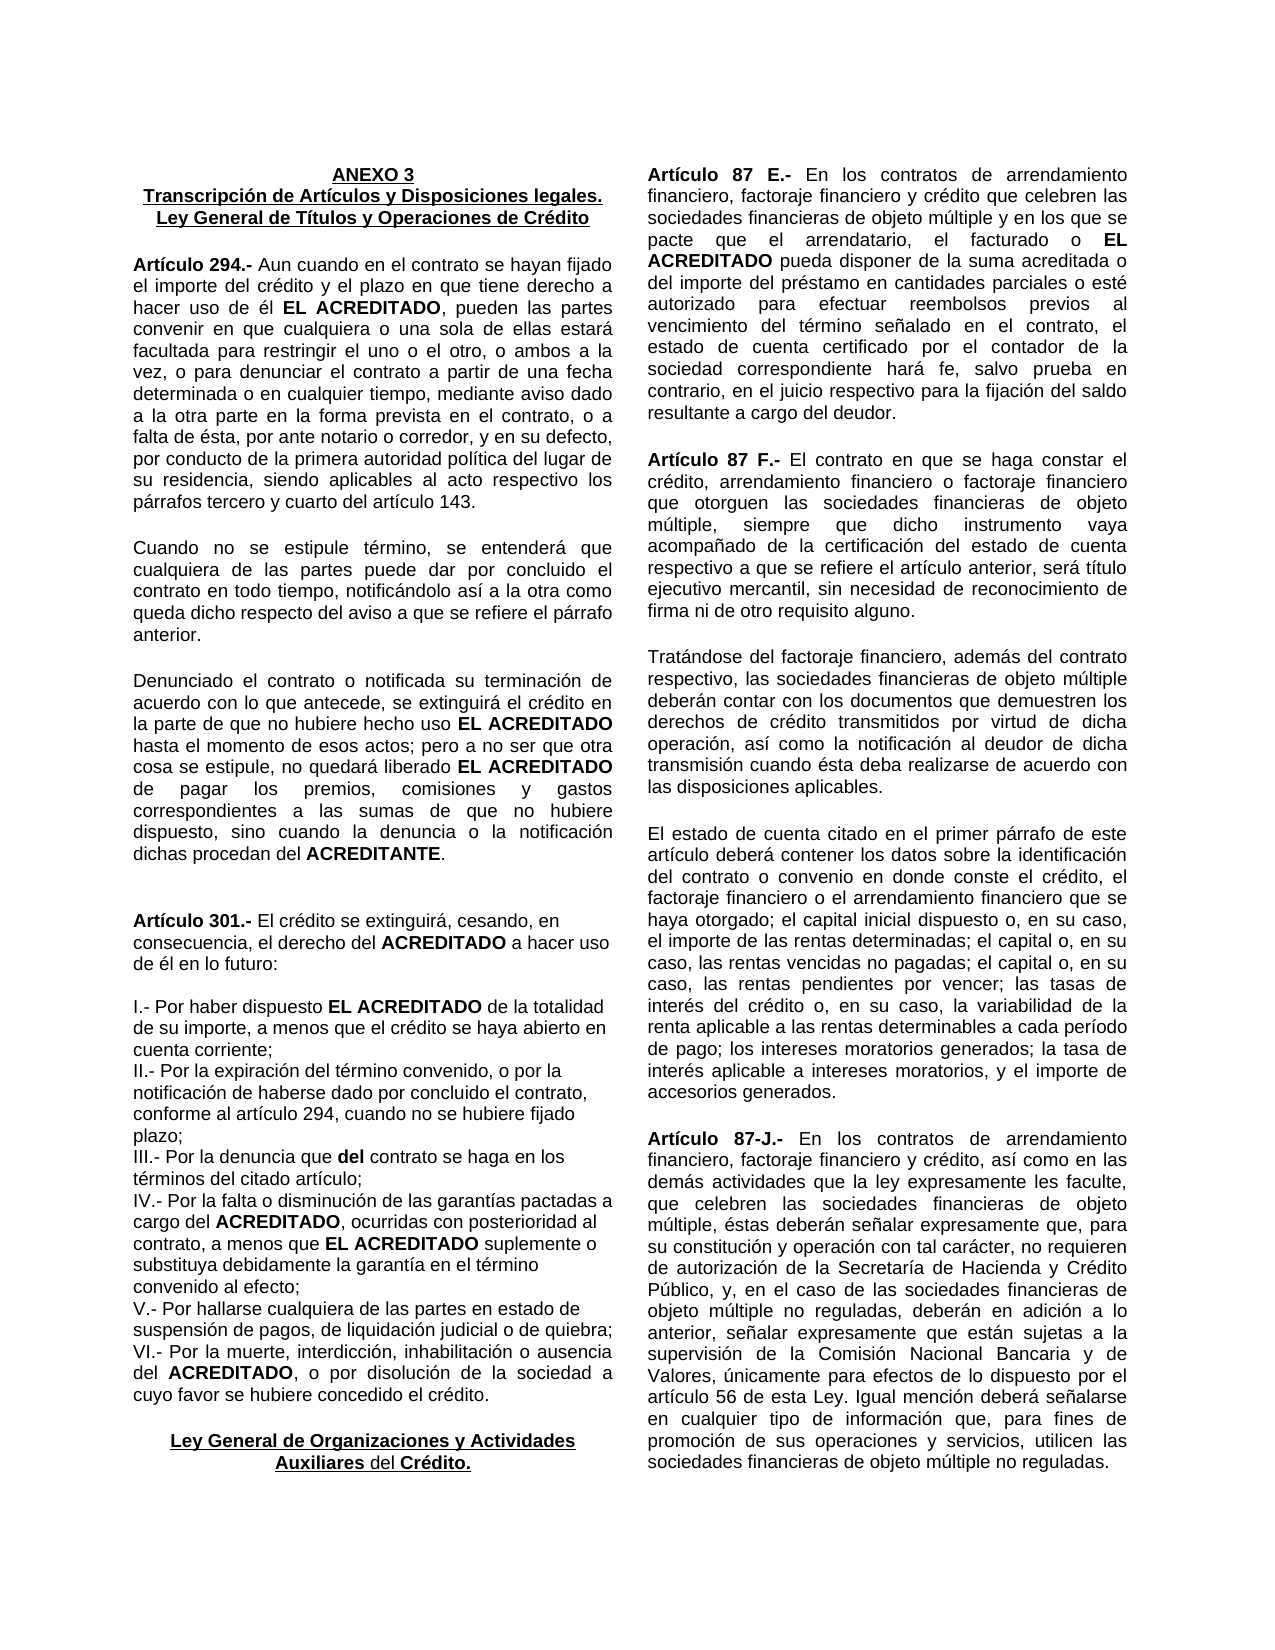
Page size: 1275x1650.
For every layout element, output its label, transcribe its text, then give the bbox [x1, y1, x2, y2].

text Ley General de Títulos y Operaciones de Crédito [133, 207, 613, 228]
text Denunciado el contrato o notificada su terminación de acuerdo con lo que antecede, se extinguirá el crédito en la parte de que no hubiere hecho uso EL ACREDITADO hasta el momento de esos actos; pero a no ser que otra cosa se estipule, no quedará liberado EL ACREDITADO de pagar los premios, comisiones y gastos correspondientes a las sumas de que no hubiere dispuesto, sino cuando la denuncia o la notificación dichas procedan del ACREDITANTE. [133, 670, 613, 864]
text V.- Por hallarse cualquiera de las partes en estado de suspensión de pagos, de liquidación judicial o de quiebra; [133, 1297, 613, 1340]
text Artículo 301.- El crédito se extinguirá, cesando, en consecuencia, el derecho del ACREDITADO a hacer uso de él en lo futuro: [133, 910, 613, 974]
text Tratándose del factoraje financiero, además del contrato respectivo, las sociedades financieras de objeto múltiple deberán contar con los documentos que demuestren los derechos de crédito transmitidos por virtud de dicha operación, así como la notificación al deudor de dicha transmisión cuando ésta deba realizarse de acuerdo con las disposiciones aplicables. [647, 646, 1127, 797]
text VI.- Por la muerte, interdicción, inhabilitación o ausencia del ACREDITADO, o por disolución de la sociedad a cuyo favor se hubiere concedido el crédito. [133, 1340, 613, 1405]
text Cuando no se estipule término, se entenderá que cualquiera de las partes puede dar por concluido el contrato en todo tiempo, notificándolo así a la otra como queda dicho respecto del aviso a que se refiere el párrafo anterior. [133, 537, 613, 645]
text Artículo 294.- Aun cuando en el contrato se hayan fijado el importe del crédito y el plazo en que tiene derecho a hacer uso de él EL ACREDITADO, pueden las partes convenir en que cualquiera o una sola de ellas estará facultada para restringir el uno o el otro, o ambos a la vez, o para denunciar el contrato a partir de una fecha determinada o en cualquier tiempo, mediante aviso dado a la otra parte en la forma prevista en el contrato, o a falta de ésta, por ante notario o corredor, y en su defecto, por conducto de la primera autoridad política del lugar de su residencia, siendo aplicables al acto respectivo los párrafos tercero y cuarto del artículo 143. [133, 253, 613, 512]
text Artículo 87 F.- El contrato en que se haga constar el crédito, arrendamiento financiero o factoraje financiero que otorguen las sociedades financieras de objeto múltiple, siempre que dicho instrumento vaya acompañado de la certificación del estado de cuenta respectivo a que se refiere el artículo anterior, será título ejecutivo mercantil, sin necesidad de reconocimiento de firma ni de otro requisito alguno. [647, 449, 1127, 621]
text ANEXO 3 [133, 164, 613, 185]
text Ley General de Organizaciones y Actividades Auxiliares del Crédito. [133, 1430, 613, 1473]
text IV.- Por la falta o disminución de las garantías pactadas a cargo del ACREDITADO, ocurridas con posterioridad al contrato, a menos que EL ACREDITADO suplemente o substituya debidamente la garantía en el término convenido al efecto; [133, 1189, 613, 1297]
text El estado de cuenta citado en el primer párrafo de este artículo deberá contener los datos sobre la identificación del contrato o convenio en donde conste el crédito, el factoraje financiero o el arrendamiento financiero que se haya otorgado; el capital inicial dispuesto o, en su caso, el importe de las rentas determinadas; el capital o, en su caso, las rentas vencidas no pagadas; el capital o, en su caso, las rentas pendientes por vencer; las tasas de interés del crédito o, en su caso, la variabilidad de la renta aplicable a las rentas determinables a cada período de pago; los intereses moratorios generados; la tasa de interés aplicable a intereses moratorios, y el importe de accesorios generados. [647, 822, 1127, 1103]
text Transcripción de Artículos y Disposiciones legales. [133, 185, 613, 207]
text Artículo 87 E.- En los contratos de arrendamiento financiero, factoraje financiero y crédito que celebren las sociedades financieras de objeto múltiple y en los que se pacte que el arrendatario, el facturado o EL ACREDITADO pueda disponer de la suma acreditada o del importe del préstamo en cantidades parciales o esté autorizado para efectuar reembolsos previos al vencimiento del término señalado en el contrato, el estado de cuenta certificado por el contador de la sociedad correspondiente hará fe, salvo prueba en contrario, en el juicio respectivo para la fijación del saldo resultante a cargo del deudor. [647, 164, 1127, 424]
text Artículo 87-J.- En los contratos de arrendamiento financiero, factoraje financiero y crédito, así como en las demás actividades que la ley expresamente les faculte, que celebren las sociedades financieras de objeto múltiple, éstas deberán señalar expresamente que, para su constitución y operación con tal carácter, no requieren de autorización de la Secretaría de Hacienda y Crédito Público, y, en el caso de las sociedades financieras de objeto múltiple no reguladas, deberán en adición a lo anterior, señalar expresamente que están sujetas a la supervisión de la Comisión Nacional Bancaria y de Valores, únicamente para efectos de lo dispuesto por el artículo 56 de esta Ley. Igual mención deberá señalarse en cualquier tipo de información que, para fines de promoción de sus operaciones y servicios, utilicen las sociedades financieras de objeto múltiple no reguladas. [647, 1128, 1127, 1473]
text III.- Por la denuncia que del contrato se haga en los términos del citado artículo; [133, 1146, 613, 1189]
text I.- Por haber dispuesto EL ACREDITADO de la totalidad de su importe, a menos que el crédito se haya abierto en cuenta corriente; [133, 995, 613, 1060]
text II.- Por la expiración del término convenido, o por la notificación de haberse dado por concluido el contrato, conforme al artículo 294, cuando no se hubiere fijado plazo; [133, 1060, 613, 1146]
